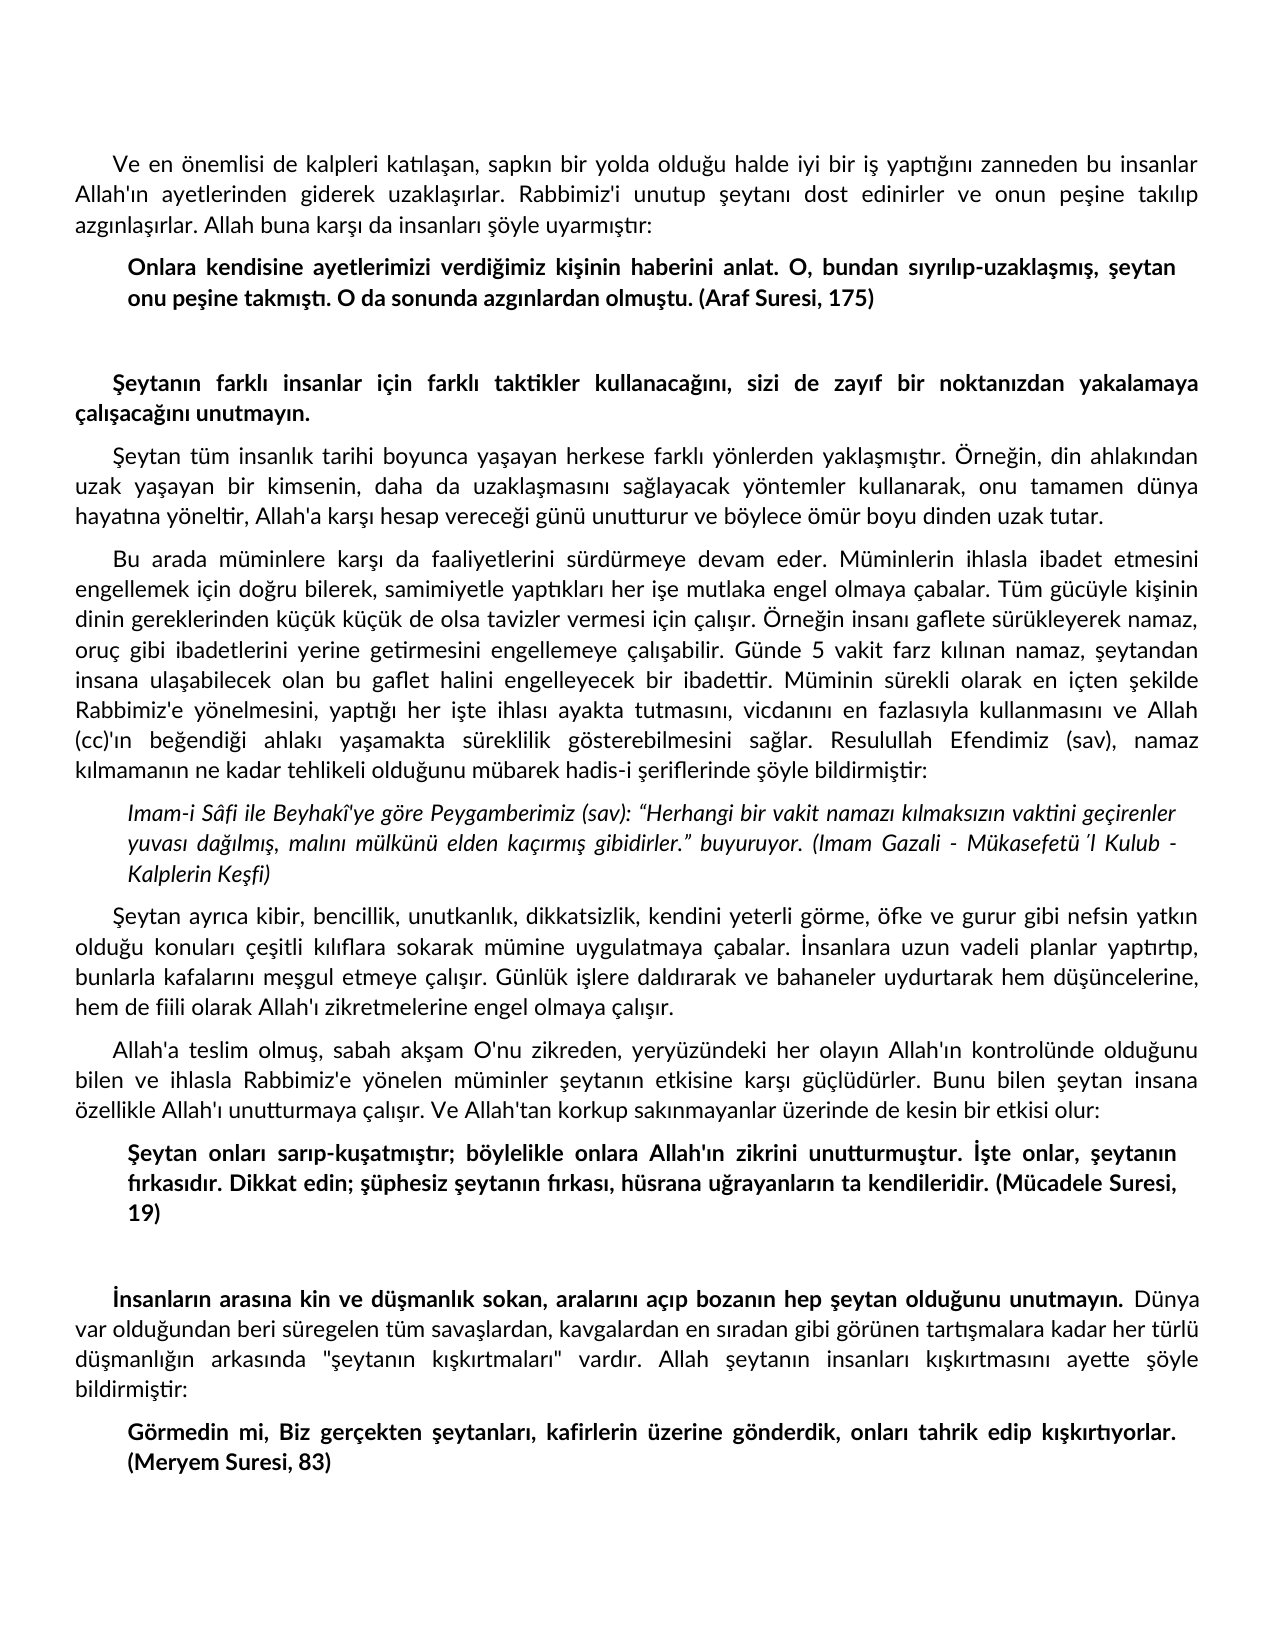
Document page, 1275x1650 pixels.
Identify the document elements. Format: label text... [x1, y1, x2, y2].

text Onlara kendisine ayetlerimizi verdiğimiz kişinin haberini anlat. O, bundan sıyrılıp-uzaklaşmış, şeytan onu peşine takmıştı. O da sonunda azgınlardan olmuştu. (Araf Suresi, 175) [127, 253, 1177, 311]
text Şeytan ayrıca kibir, bencillik, unutkanlık, dikkatsizlik, kendini yeterli görme, öfke ve gurur gibi nefsin yatkın olduğu konuları çeşitli kılıflara sokarak mümine uygulatmaya çabalar. İnsanlara uzun vadeli planlar yaptırtıp, bunlarla kafalarını meşgul etmeye çalışır. Günlük işlere daldırarak ve bahaneler uydurtarak hem düşüncelerine, hem de fiili olarak Allah'ı zikretmelerine engel olmaya çalışır. [75, 902, 1200, 1020]
text Şeytan onları sarıp-kuşatmıştır; böylelikle onlara Allah'ın zikrini unutturmuştur. İşte onlar, şeytanın fırkasıdır. Dikkat edin; şüphesiz şeytanın fırkası, hüsrana uğrayanların ta kendileridir. (Mücadele Suresi, 19) [127, 1138, 1177, 1226]
text Görmedin mi, Biz gerçekten şeytanları, kafirlerin üzerine gönderdik, onları tahrik edip kışkırtıyorlar. (Meryem Suresi, 83) [127, 1418, 1177, 1475]
text Şeytan tüm insanlık tarihi boyunca yaşayan herkese farklı yönlerden yaklaşmıştır. Örneğin, din ahlakından uzak yaşayan bir kimsenin, daha da uzaklaşmasını sağlayacak yöntemler kullanarak, onu tamamen dünya hayatına yöneltir, Allah'a karşı hesap vereceği günü unutturur ve böylece ömür boyu dinden uzak tutar. [75, 442, 1200, 529]
text Ve en önemlisi de kalpleri katılaşan, sapkın bir yolda olduğu halde iyi bir iş yaptığını zanneden bu insanlar Allah'ın ayetlerinden giderek uzaklaşırlar. Rabbimiz'i unutup şeytanı dost edinirler ve onun peşine takılıp azgınlaşırlar. Allah buna karşı da insanları şöyle uyarmıştır: [75, 150, 1200, 238]
text Allah'a teslim olmuş, sabah akşam O'nu zikreden, yeryüzündeki her olayın Allah'ın kontrolünde olduğunu bilen ve ihlasla Rabbimiz'e yönelen müminler şeytanın etkisine karşı güçlüdürler. Bunu bilen şeytan insana özellikle Allah'ı unutturmaya çalışır. Ve Allah'tan korkup sakınmayanlar üzerinde de kesin bir etkisi olur: [75, 1035, 1200, 1123]
text Bu arada müminlere karşı da faaliyetlerini sürdürmeye devam eder. Müminlerin ihlasla ibadet etmesini engellemek için doğru bilerek, samimiyetle yaptıkları her işe mutlaka engel olmaya çabalar. Tüm gücüyle kişinin dinin gereklerinden küçük küçük de olsa tavizler vermesi için çalışır. Örneğin insanı gaflete sürükleyerek namaz, oruç gibi ibadetlerini yerine getirmesini engellemeye çalışabilir. Günde 5 vakit farz kılınan namaz, şeytandan insana ulaşabilecek olan bu gaflet halini engelleyecek bir ibadettir. Müminin sürekli olarak en içten şekilde Rabbimiz'e yönelmesini, yaptığı her işte ihlası ayakta tutmasını, vicdanını en fazlasıyla kullanmasını ve Allah (cc)'ın beğendiği ahlakı yaşamakta süreklilik gösterebilmesini sağlar. Resulullah Efendimiz (sav), namaz kılmamanın ne kadar tehlikeli olduğunu mübarek hadis-i şeriflerinde şöyle bildirmiştir: [75, 545, 1200, 784]
text Şeytanın farklı insanlar için farklı taktikler kullanacağını, sizi de zayıf bir noktanızdan yakalamaya çalışacağını unutmayın. [75, 369, 1200, 426]
text Imam-i Sâfi ile Beyhakî'ye göre Peygamberimiz (sav): “Herhangi bir vakit namazı kılmaksızın vaktini geçirenler yuvası dağılmış, malını mülkünü elden kaçırmış gibidirler.” buyuruyor. (Imam Gazali - Mükasefetü΄l Kulub - Kalplerin Keşfi) [127, 799, 1177, 887]
text İnsanların arasına kin ve düşmanlık sokan, aralarını açıp bozanın hep şeytan olduğunu unutmayın. Dünya var olduğundan beri süregelen tüm savaşlardan, kavgalardan en sıradan gibi görünen tartışmalara kadar her türlü düşmanlığın arkasında "şeytanın kışkırtmaları" vardır. Allah şeytanın insanları kışkırtmasını ayette şöyle bildirmiştir: [75, 1284, 1200, 1402]
